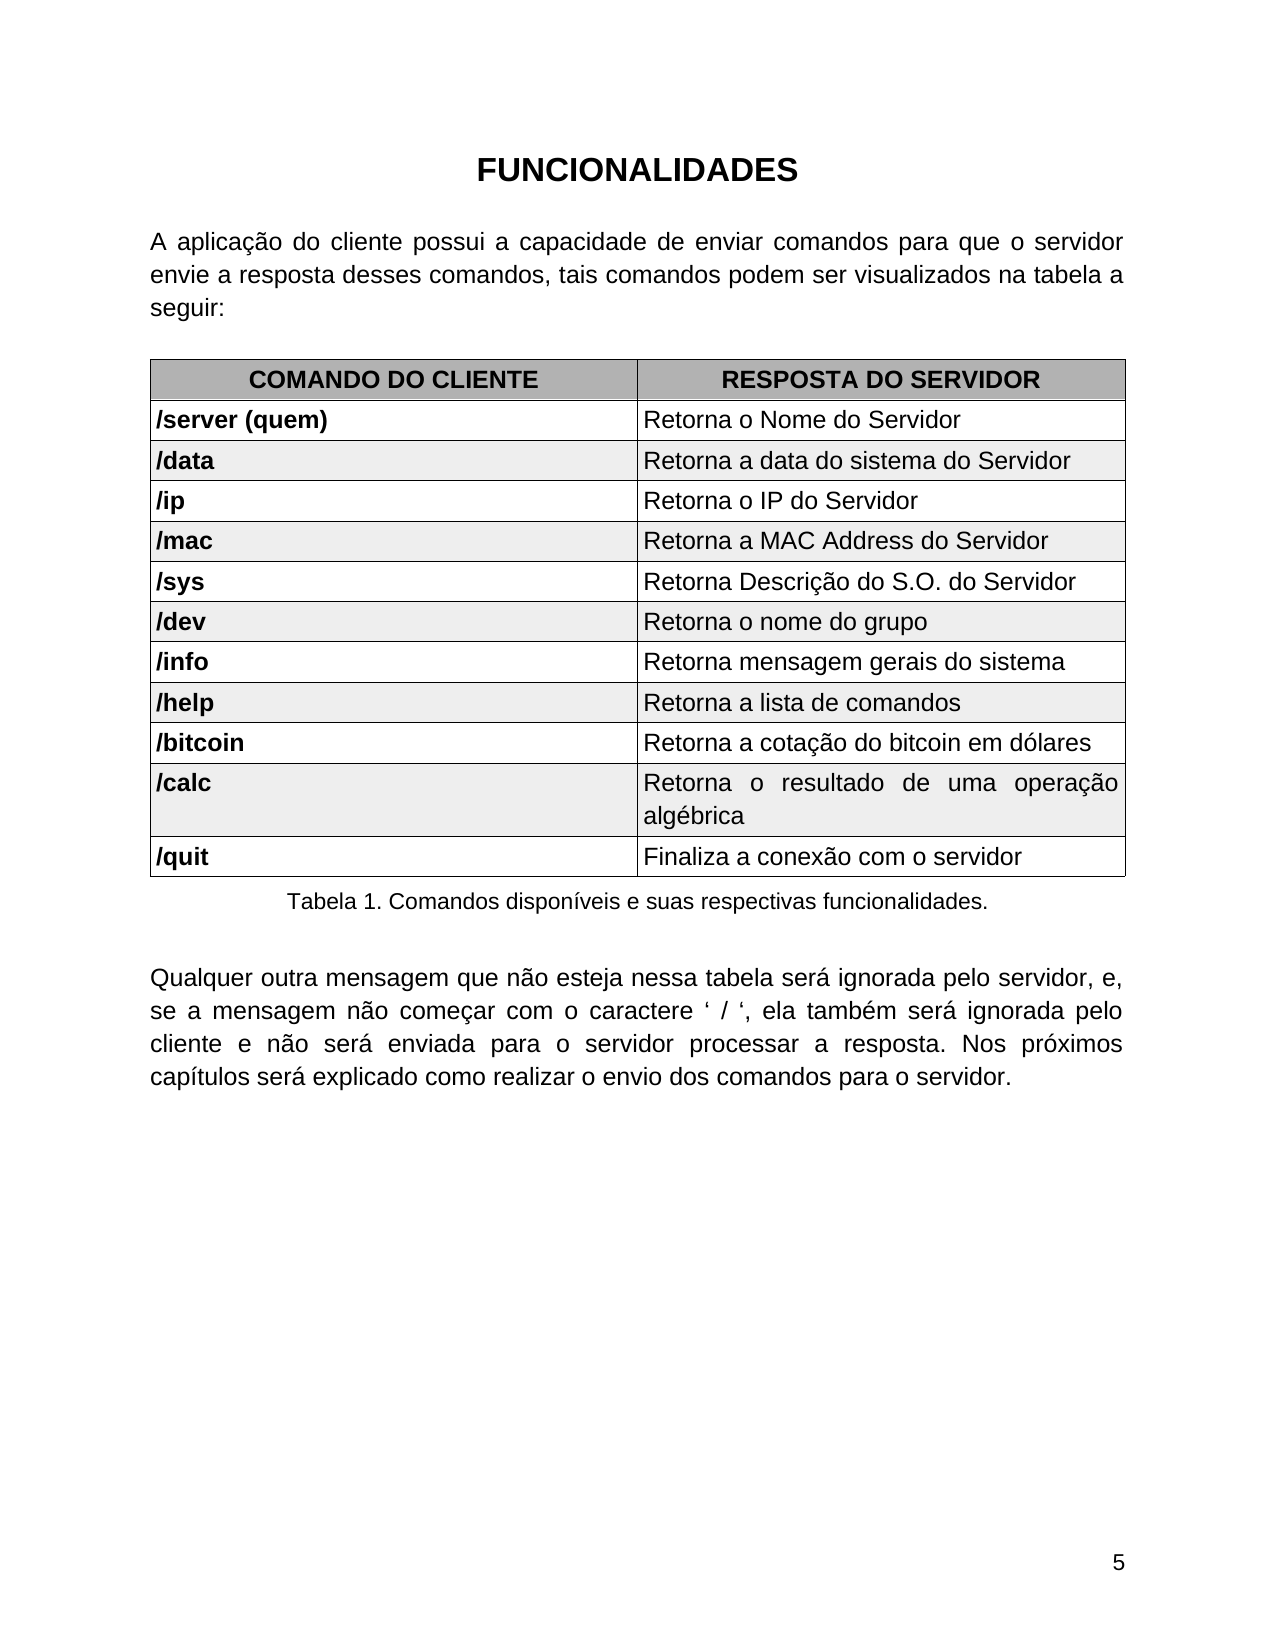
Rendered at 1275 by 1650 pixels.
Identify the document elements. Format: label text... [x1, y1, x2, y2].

table_cell Finaliza a conexão com o servidor [638, 837, 1125, 876]
table_cell /info [151, 642, 637, 682]
table_cell Retorna a cotação do bitcoin em dólares [638, 723, 1125, 762]
table_header COMANDO DO CLIENTE [151, 360, 637, 399]
table_cell Retorna o Nome do Servidor [638, 401, 1125, 440]
table_cell Retorna a MAC Address do Servidor [638, 522, 1125, 561]
table_cell Retorna Descrição do S.O. do Servidor [638, 562, 1125, 601]
text FUNCIONALIDADES [150, 150, 1125, 188]
table_cell Retorna o nome do grupo [638, 602, 1125, 641]
table_cell /bitcoin [151, 723, 637, 762]
table_header RESPOSTA DO SERVIDOR [638, 360, 1125, 399]
table_cell /ip [151, 481, 637, 521]
table_cell /quit [151, 837, 637, 876]
table_cell Retorna o resultado de uma operação algébrica [638, 764, 1125, 836]
table_cell /mac [151, 522, 637, 561]
table_cell Retorna mensagem gerais do sistema [638, 642, 1125, 682]
text Tabela 1. Comandos disponíveis e suas respectivas funcionalidades. [150, 888, 1125, 914]
table_cell /calc [151, 764, 637, 836]
table_cell /dev [151, 602, 637, 641]
table_cell Retorna a lista de comandos [638, 683, 1125, 722]
text A aplicação do cliente possui a capacidade de enviar comandos para que o servidor envie a resposta desses comandos, tais comandos podem ser visualizados na tabela a seguir: [150, 227, 1125, 322]
table_cell /help [151, 683, 637, 722]
table_cell Retorna a data do sistema do Servidor [638, 441, 1125, 480]
table_cell /server (quem) [151, 401, 637, 440]
table_cell Retorna o IP do Servidor [638, 481, 1125, 521]
table_cell /sys [151, 562, 637, 601]
table_cell /data [151, 441, 637, 480]
text Qualquer outra mensagem que não esteja nessa tabela será ignorada pelo servidor, e, se a mensagem não começar com o caractere ‘ / ‘, ela também será ignorada pelo cliente e não será enviada para o servidor processar a resposta. Nos próximos capítulos será explicado como realizar o envio dos comandos para o servidor. [150, 963, 1125, 1091]
